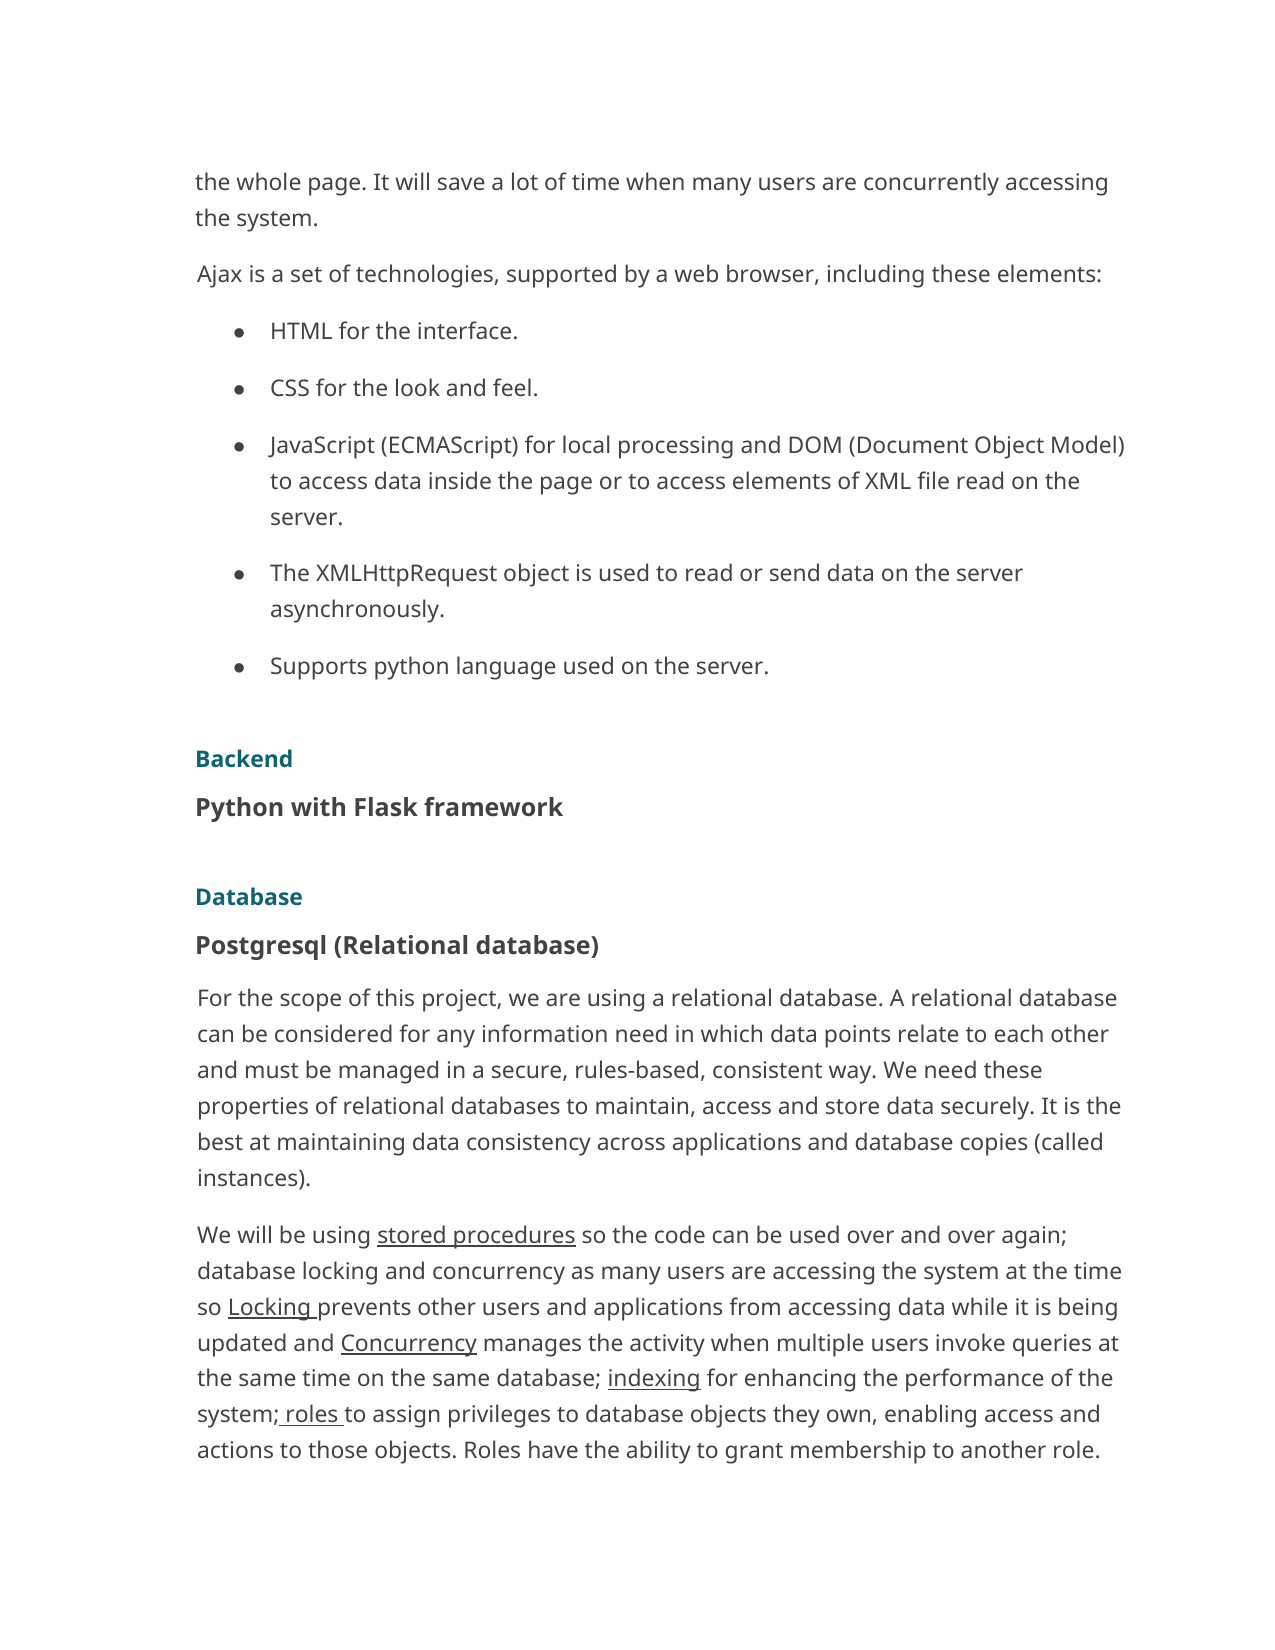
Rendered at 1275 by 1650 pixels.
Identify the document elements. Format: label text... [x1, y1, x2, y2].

list The XMLHttpRequest object is used to read or send data on the server asynchronously. [232, 557, 1131, 624]
subtitle Database [195, 880, 1131, 912]
text For the scope of this project, we are using a relational database. A relational database can be considered for any information need in which data points relate to each other and must be managed in a secure, rules-based, consistent way. We need these properties of relational databases to maintain, access and store data securely. It is the best at maintaining data consistency across applications and database copies (called instances). [197, 982, 1131, 1193]
text We will be using stored procedures so the code can be used over and over again; database locking and concurrency as many users are accessing the system at the time so Locking prevents other users and applications from accessing data while it is being updated and Concurrency manages the activity when multiple users invoke queries at the same time on the same database; indexing for enhancing the performance of the system; roles to assign privileges to database objects they own, enabling access and actions to those objects. Roles have the ability to grant membership to another role. [197, 1219, 1131, 1466]
list Supports python language used on the server. [232, 650, 1131, 681]
subtitle Backend [195, 743, 1131, 774]
text Ajax is a set of technologies, supported by a web browser, including these elements: [197, 258, 1131, 289]
list CSS for the look and feel. [232, 372, 1131, 403]
list JavaScript (ECMAScript) for local processing and DOM (Document Object Model) to access data inside the page or to access elements of XML file read on the server. [232, 429, 1131, 532]
subtitle Postgresql (Relational database) [195, 927, 1084, 961]
list HTML for the interface. [232, 315, 1131, 346]
text the whole page. It will save a lot of time when many users are concurrently accessing the system. [195, 166, 1131, 233]
subtitle Python with Flask framework [195, 789, 1131, 824]
